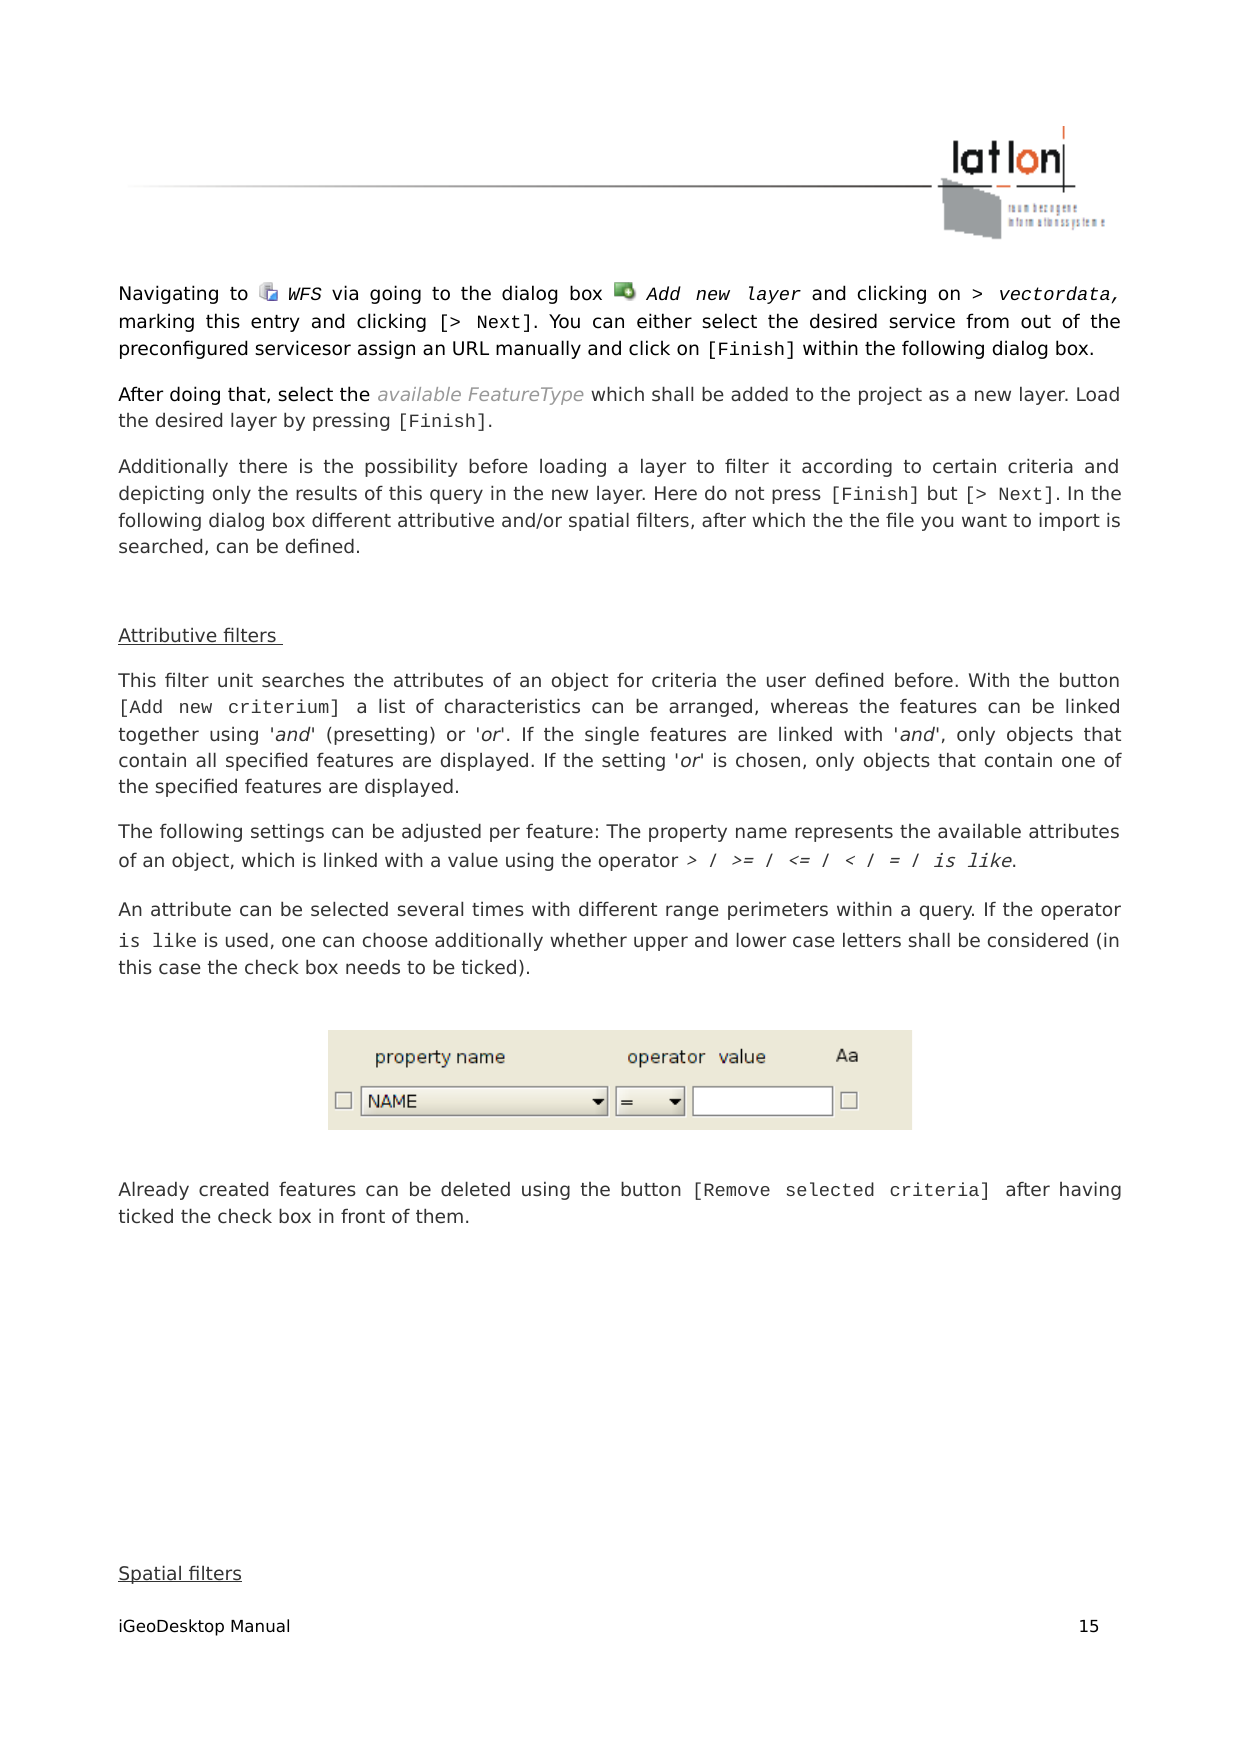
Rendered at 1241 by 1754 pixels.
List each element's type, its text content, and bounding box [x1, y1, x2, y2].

text Attributive filters [118, 625, 1122, 647]
text After doing that, select the available FeatureType which shall be added to the project as a new layer. Load the desired layer by pressing [Finish]. [118, 384, 1122, 433]
text Already created features can be deleted using the button [Remove selected criteria] after having ticked the check box in front of them. [118, 1178, 1122, 1228]
picture [613, 282, 637, 301]
picture [122, 126, 1111, 244]
text The following settings can be adjusted per feature: The property name represents the available attributes of an object, which is linked with a value using the operator > / >= / <= / < / = / is like. [118, 821, 1122, 873]
picture [328, 1030, 913, 1130]
text An attribute can be selected several times with different range perimeters within a query. If the operator is like is used, one can choose additionally whether upper and lower case letters shall be considered (in this case the check box needs to be ticked). [118, 897, 1122, 979]
text Spatial filters [118, 1563, 1122, 1584]
picture [258, 282, 278, 301]
text Navigating to WFS via going to the dialog box Add new layer and clicking on > vectordata, marking this entry and clicking [> Next]. You can either select the desired service from out of the preconfigured servicesor assign an URL manually and click on [Finish] within the following dialog box. [118, 282, 1122, 361]
text Additionally there is the possibility before loading a layer to filter it according to certain criteria and depicting only the results of this query in the new layer. Here do not press [Finish] but [> Next]. In the following dialog box different attributive and/or spatial filters, after which the the file you want to import is searched, can be defined. [118, 456, 1122, 558]
text This filter unit searches the attributes of an object for criteria the user defined before. With the button [Add new criterium] a list of characteristics can be arranged, whereas the features can be linked together using 'and' (presetting) or 'or'. If the single features are linked with 'and', only objects that contain all specified features are displayed. If the setting 'or' is chosen, only objects that contain one of the specified features are displayed. [118, 670, 1122, 798]
